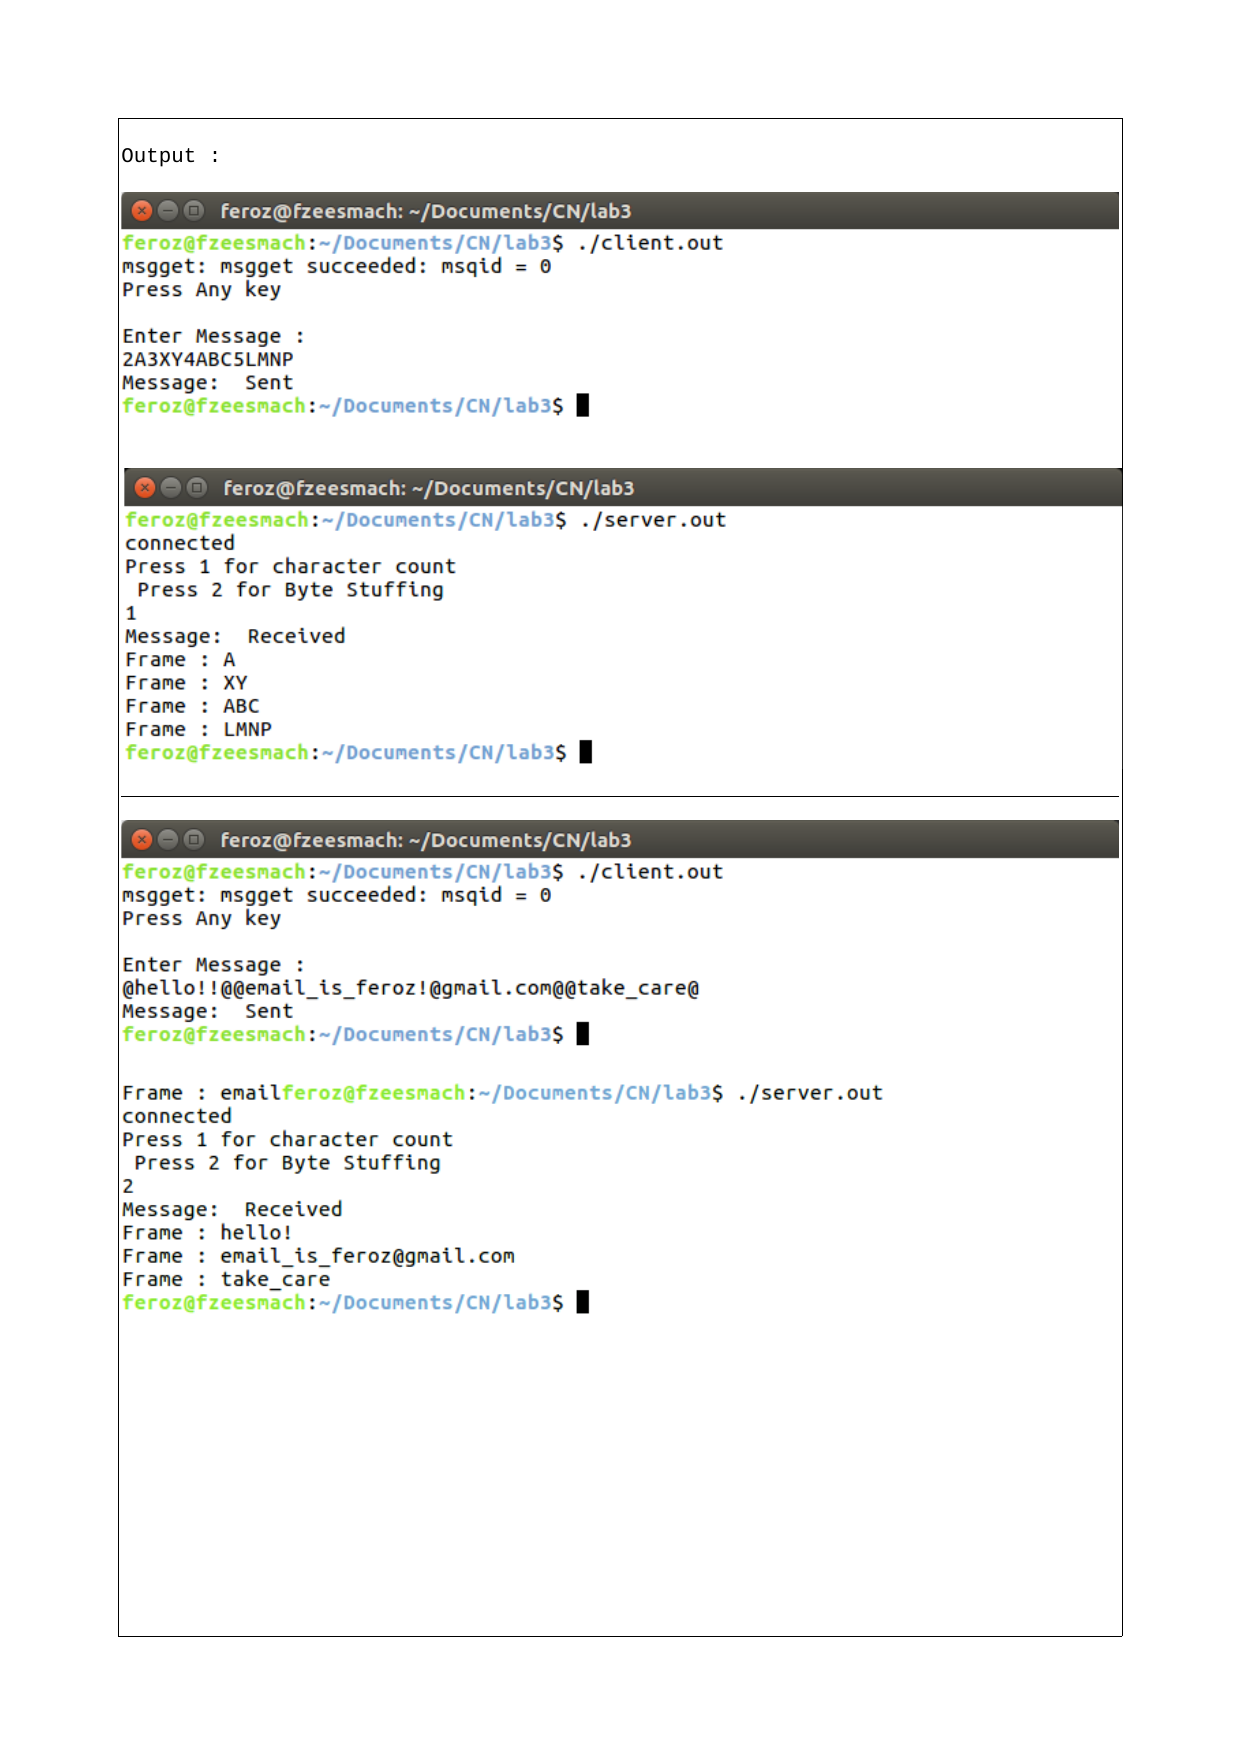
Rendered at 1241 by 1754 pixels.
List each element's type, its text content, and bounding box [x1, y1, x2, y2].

picture [121, 820, 1119, 1059]
text Output : [121, 145, 1119, 168]
picture [121, 192, 1119, 436]
picture [121, 1082, 1119, 1341]
picture [124, 468, 1123, 769]
